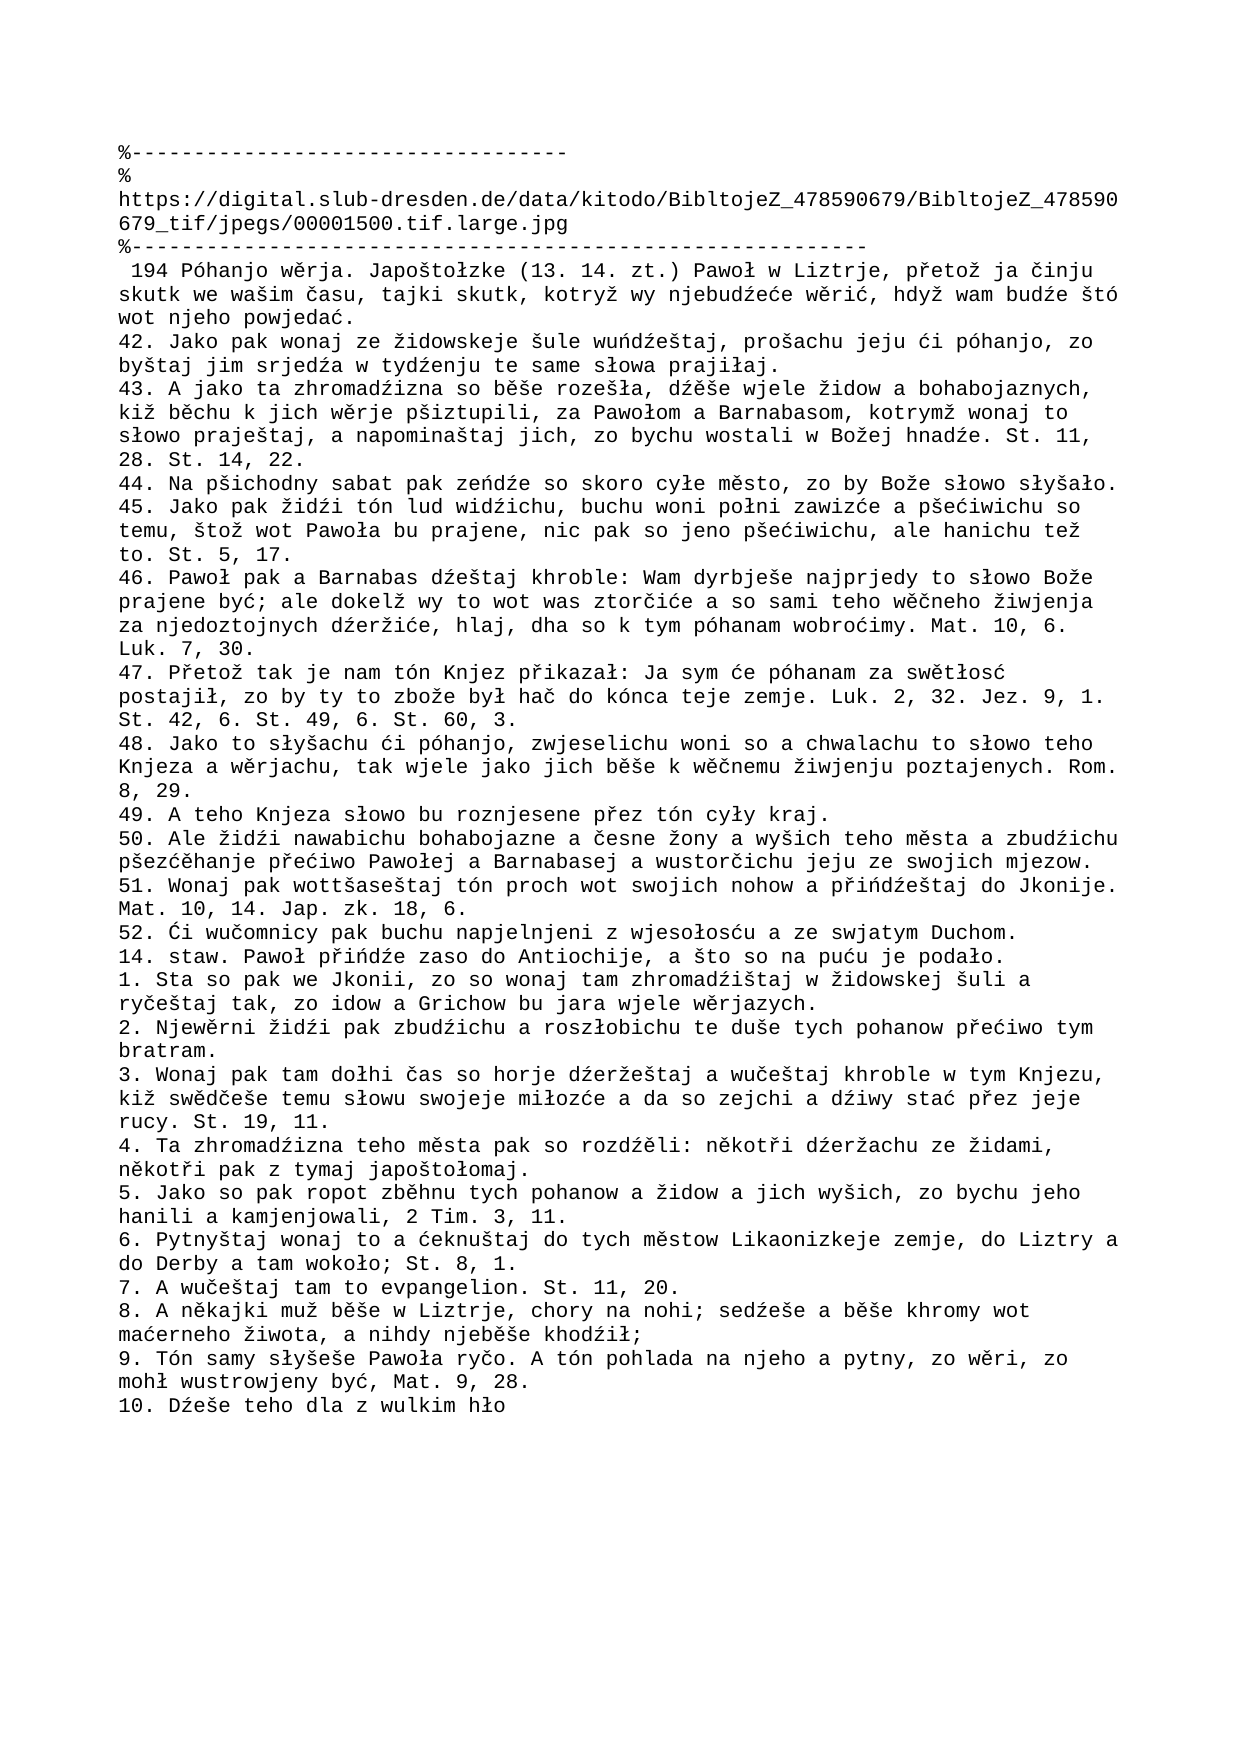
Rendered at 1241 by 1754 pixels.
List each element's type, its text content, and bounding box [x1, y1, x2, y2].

text % https://digital.slub-dresden.de/data/kitodo/BibltojeZ_478590679/BibltojeZ_478590679_tif/jpegs/00001500.tif.large.jpg [118, 165, 1122, 236]
text 51. Wonaj pak wottšaseštaj tón proch wot swojich nohow a přińdźeštaj do Jkonije. Mat. 10, 14. Jap. zk. 18, 6. [118, 875, 1122, 922]
text 2. Njewěrni židźi pak zbudźichu a roszłobichu te duše tych pohanow přećiwo tym bratram. [118, 1017, 1122, 1064]
text 194 Póhanjo wěrja. Japoštołzke (13. 14. zt.) Pawoł w Liztrje, přetož ja činju skutk we wašim času, tajki skutk, kotryž wy njebudźeće wěrić, hdyž wam budźe štó wot njeho powjedać. [118, 260, 1122, 331]
text 47. Přetož tak je nam tón Knjez přikazał: Ja sym će póhanam za swětłosć postajił, zo by ty to zbože był hač do kónca teje zemje. Luk. 2, 32. Jez. 9, 1. St. 42, 6. St. 49, 6. St. 60, 3. [118, 662, 1122, 733]
text 46. Pawoł pak a Barnabas dźeštaj khroble: Wam dyrbješe najprjedy to słowo Bože prajene być; ale dokelž wy to wot was ztorčiće a so sami teho wěčneho žiwjenja za njedoztojnych dźeržiće, hlaj, dha so k tym póhanam wobroćimy. Mat. 10, 6. Luk. 7, 30. [118, 567, 1122, 662]
text 6. Pytnyštaj wonaj to a ćeknuštaj do tych městow Likaonizkeje zemje, do Liztry a do Derby a tam wokoło; St. 8, 1. [118, 1229, 1122, 1277]
text 4. Ta zhromadźizna teho města pak so rozdźěli: někotři dźeržachu ze židami, někotři pak z tymaj japoštołomaj. [118, 1135, 1122, 1182]
text 43. A jako ta zhromadźizna so běše rozešła, dźěše wjele židow a bohabojaznych, kiž běchu k jich wěrje pšiztupili, za Pawołom a Barnabasom, kotrymž wonaj to słowo praještaj, a napominaštaj jich, zo bychu wostali w Božej hnadźe. St. 11, 28. St. 14, 22. [118, 378, 1122, 473]
text 48. Jako to słyšachu ći póhanjo, zwjeselichu woni so a chwalachu to słowo teho Knjeza a wěrjachu, tak wjele jako jich běše k wěčnemu žiwjenju poztajenych. Rom. 8, 29. [118, 733, 1122, 804]
text 52. Ći wučomnicy pak buchu napjelnjeni z wjesołosću a ze swjatym Duchom. [118, 922, 1122, 946]
text 42. Jako pak wonaj ze židowskeje šule wuńdźeštaj, prošachu jeju ći póhanjo, zo byštaj jim srjedźa w tydźenju te same słowa prajiłaj. [118, 331, 1122, 378]
text 14. staw. Pawoł přińdźe zaso do Antiochije, a što so na puću je podało. [118, 946, 1122, 969]
text %----------------------------------- [118, 142, 1122, 165]
text 3. Wonaj pak tam dołhi čas so horje dźeržeštaj a wučeštaj khroble w tym Knjezu, kiž swědčeše temu słowu swojeje miłozće a da so zejchi a dźiwy stać přez jeje rucy. St. 19, 11. [118, 1064, 1122, 1135]
text 10. Dźeše teho dla z wulkim hło [118, 1395, 1122, 1419]
text 44. Na pšichodny sabat pak zeńdźe so skoro cyłe město, zo by Bože słowo słyšało. [118, 473, 1122, 496]
text 50. Ale židźi nawabichu bohabojazne a česne žony a wyšich teho města a zbudźichu pšezćěhanje přećiwo Pawołej a Barnabasej a wustorčichu jeju ze swojich mjezow. [118, 827, 1122, 875]
text 45. Jako pak židźi tón lud widźichu, buchu woni połni zawizće a pšećiwichu so temu, štož wot Pawoła bu prajene, nic pak so jeno pšećiwichu, ale hanichu tež to. St. 5, 17. [118, 496, 1122, 567]
text 49. A teho Knjeza słowo bu roznjesene přez tón cyły kraj. [118, 804, 1122, 827]
text 1. Sta so pak we Jkonii, zo so wonaj tam zhromadźištaj w židowskej šuli a ryčeštaj tak, zo idow a Grichow bu jara wjele wěrjazych. [118, 969, 1122, 1017]
text 7. A wučeštaj tam to evpangelion. St. 11, 20. [118, 1277, 1122, 1300]
text 5. Jako so pak ropot zběhnu tych pohanow a židow a jich wyšich, zo bychu jeho hanili a kamjenjowali, 2 Tim. 3, 11. [118, 1182, 1122, 1229]
text 9. Tón samy słyšeše Pawoła ryčo. A tón pohlada na njeho a pytny, zo wěri, zo mohł wustrowjeny być, Mat. 9, 28. [118, 1348, 1122, 1395]
text 8. A někajki muž běše w Liztrje, chory na nohi; sedźeše a běše khromy wot maćerneho žiwota, a nihdy njeběše khodźił; [118, 1300, 1122, 1348]
text %----------------------------------------------------------- [118, 236, 1122, 260]
